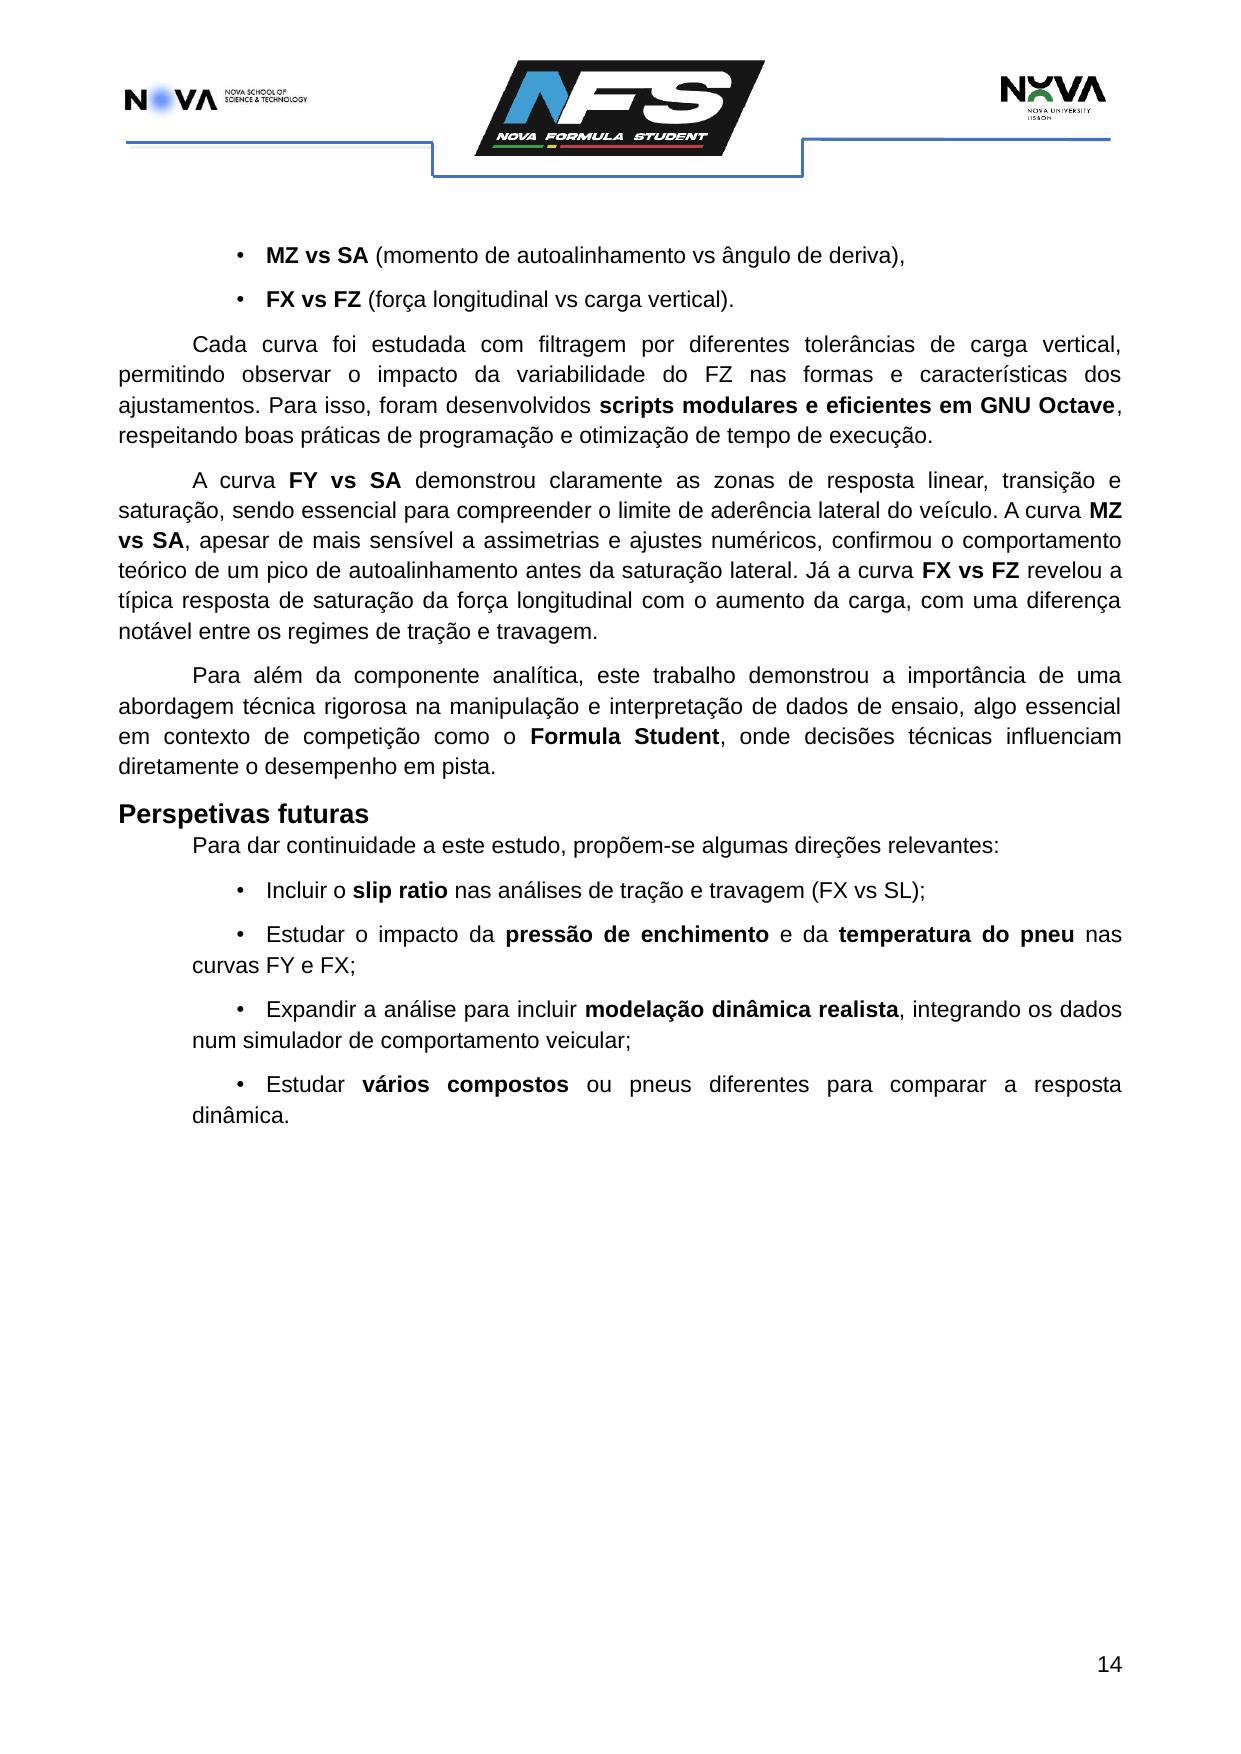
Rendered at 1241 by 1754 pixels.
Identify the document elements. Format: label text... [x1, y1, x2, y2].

list FX vs FZ (força longitudinal vs carga vertical). [162, 286, 1122, 313]
picture [130, 145, 431, 149]
text A curva FY vs SA demonstrou claramente as zonas de resposta linear, transição e saturação, sendo essencial para compreender o limite de aderência lateral do veículo. A curva MZ vs SA, apesar de mais sensível a assimetrias e ajustes numéricos, confirmou o comportamento teórico de um pico de autoalinhamento antes da saturação lateral. Já a curva FX vs FZ revelou a típica resposta de saturação da força longitudinal com o aumento da carga, com uma diferença notável entre os regimes de tração e travagem. [118, 467, 1122, 644]
text Para além da componente analítica, este trabalho demonstrou a importância de uma abordagem técnica rigorosa na manipulação e interpretação de dados de ensaio, algo essencial em contexto de competição como o Formula Student, onde decisões técnicas influenciam diretamente o desempenho em pista. [118, 662, 1122, 779]
picture [1001, 76, 1106, 120]
list Expandir a análise para incluir modelação dinâmica realista, integrando os dados num simulador de comportamento veicular; [162, 996, 1122, 1053]
picture [434, 60, 801, 164]
list Estudar o impacto da pressão de enchimento e da temperatura do pneu nas curvas FY e FX; [162, 921, 1122, 978]
subtitle Perspetivas futuras [118, 798, 1123, 829]
list MZ vs SA (momento de autoalinhamento vs ângulo de deriva), [162, 242, 1122, 268]
picture [804, 151, 1113, 164]
picture [125, 79, 307, 120]
list Incluir o slip ratio nas análises de tração e travagem (FX vs SL); [162, 877, 1122, 903]
text Cada curva foi estudada com filtragem por diferentes tolerâncias de carga vertical, permitindo observar o impacto da variabilidade do FZ nas formas e características dos ajustamentos. Para isso, foram desenvolvidos scripts modulares e eficientes em GNU Octave, respeitando boas práticas de programação e otimização de tempo de execução. [118, 331, 1122, 448]
picture [126, 151, 431, 164]
list Estudar vários compostos ou pneus diferentes para comparar a resposta dinâmica. [162, 1071, 1122, 1128]
text Para dar continuidade a este estudo, propõem-se algumas direções relevantes: [118, 832, 1122, 858]
